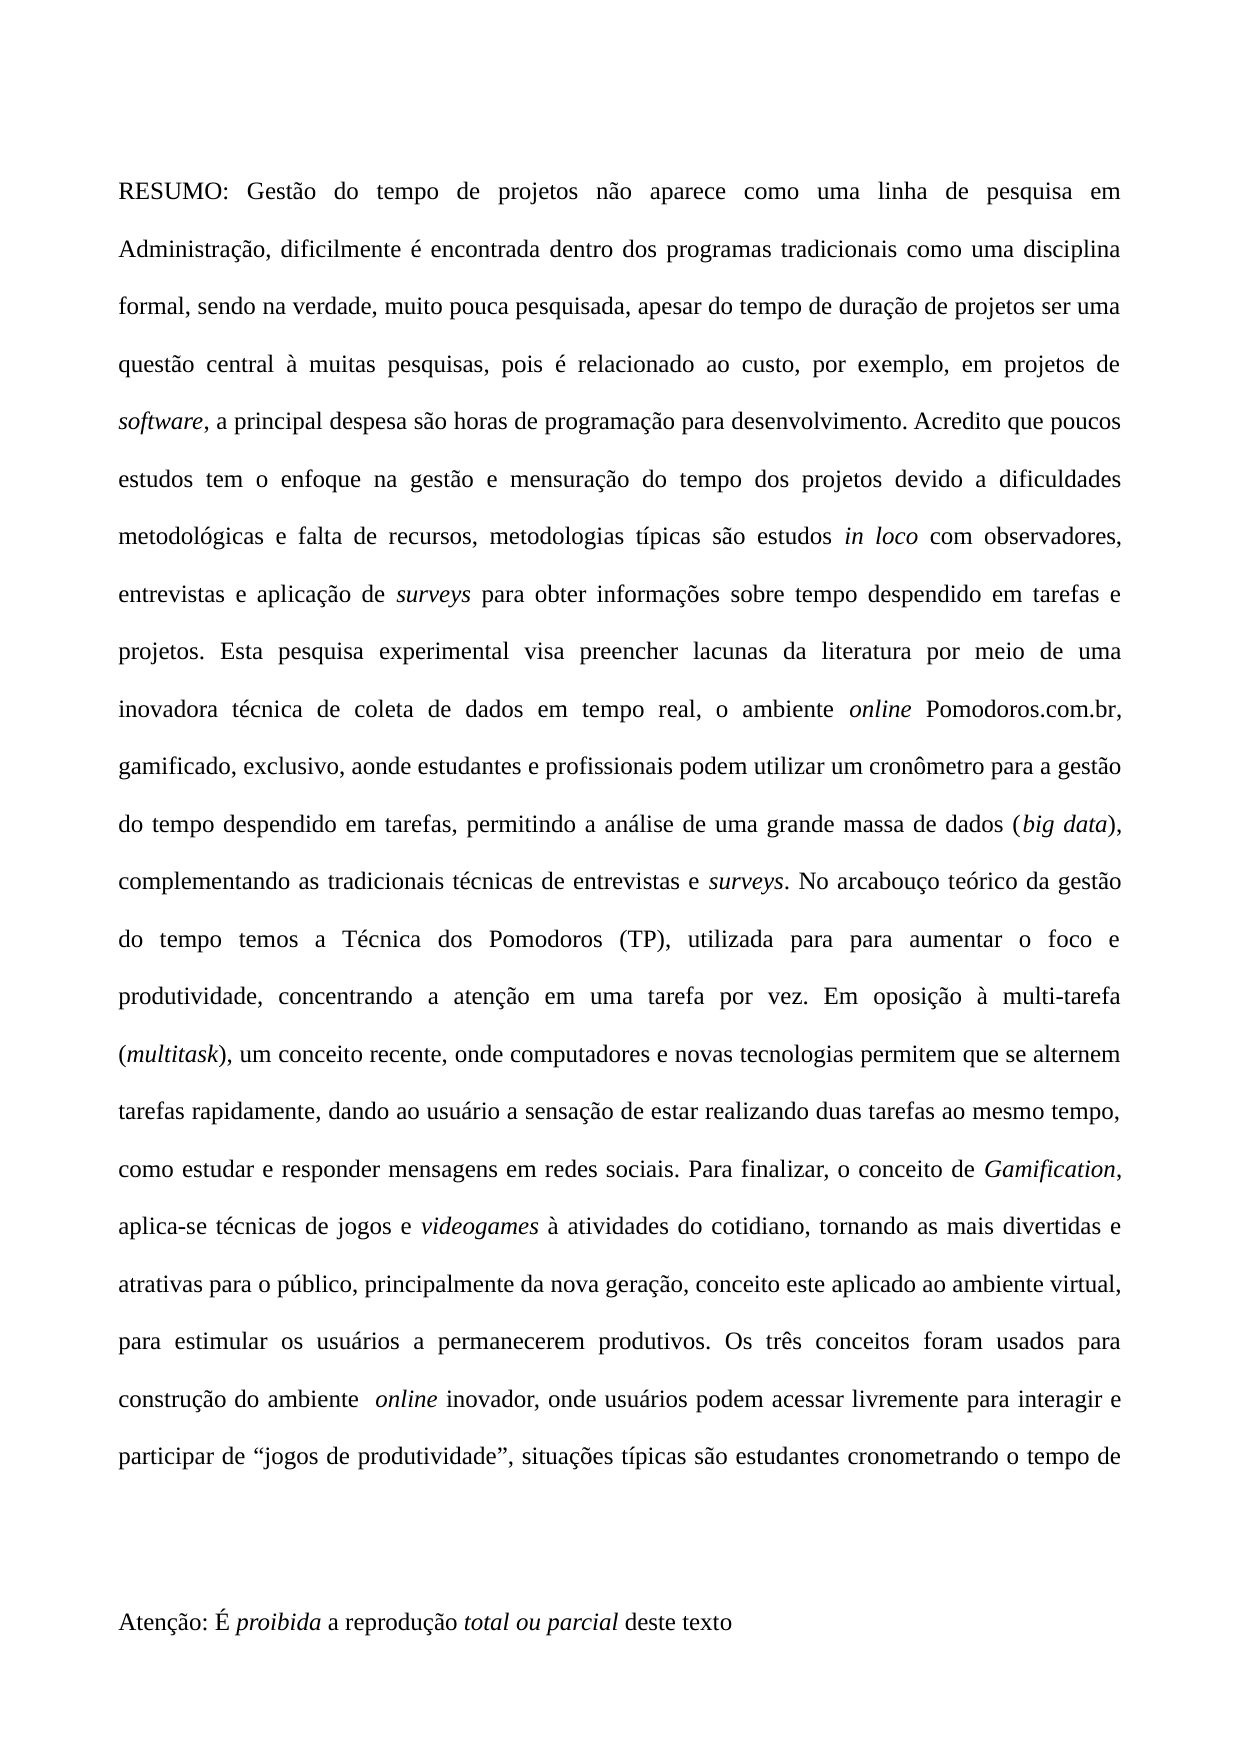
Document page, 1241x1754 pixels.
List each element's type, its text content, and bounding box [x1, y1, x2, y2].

text RESUMO: Gestão do tempo de projetos não aparece como uma linha de pesquisa em Administração, dificilmente é encontrada dentro dos programas tradicionais como uma disciplina formal, sendo na verdade, muito pouca pesquisada, apesar do tempo de duração de projetos ser uma questão central à muitas pesquisas, pois é relacionado ao custo, por exemplo, em projetos de software, a principal despesa são horas de programação para desenvolvimento. Acredito que poucos estudos tem o enfoque na gestão e mensuração do tempo dos projetos devido a dificuldades metodológicas e falta de recursos, metodologias típicas são estudos in loco com observadores, entrevistas e aplicação de surveys para obter informações sobre tempo despendido em tarefas e projetos. Esta pesquisa experimental visa preencher lacunas da literatura por meio de uma inovadora técnica de coleta de dados em tempo real, o ambiente online Pomodoros.com.br, gamificado, exclusivo, aonde estudantes e profissionais podem utilizar um cronômetro para a gestão do tempo despendido em tarefas, permitindo a análise de uma grande massa de dados (big data), complementando as tradicionais técnicas de entrevistas e surveys. No arcabouço teórico da gestão do tempo temos a Técnica dos Pomodoros (TP), utilizada para para aumentar o foco e produtividade, concentrando a atenção em uma tarefa por vez. Em oposição à multi-tarefa (multitask), um conceito recente, onde computadores e novas tecnologias permitem que se alternem tarefas rapidamente, dando ao usuário a sensação de estar realizando duas tarefas ao mesmo tempo, como estudar e responder mensagens em redes sociais. Para finalizar, o conceito de Gamification, aplica-se técnicas de jogos e videogames à atividades do cotidiano, tornando as mais divertidas e atrativas para o público, principalmente da nova geração, conceito este aplicado ao ambiente virtual, para estimular os usuários a permanecerem produtivos. Os três conceitos foram usados para construção do ambiente online inovador, onde usuários podem acessar livremente para interagir e participar de “jogos de produtividade”, situações típicas são estudantes cronometrando o tempo de [118, 176, 1122, 1470]
